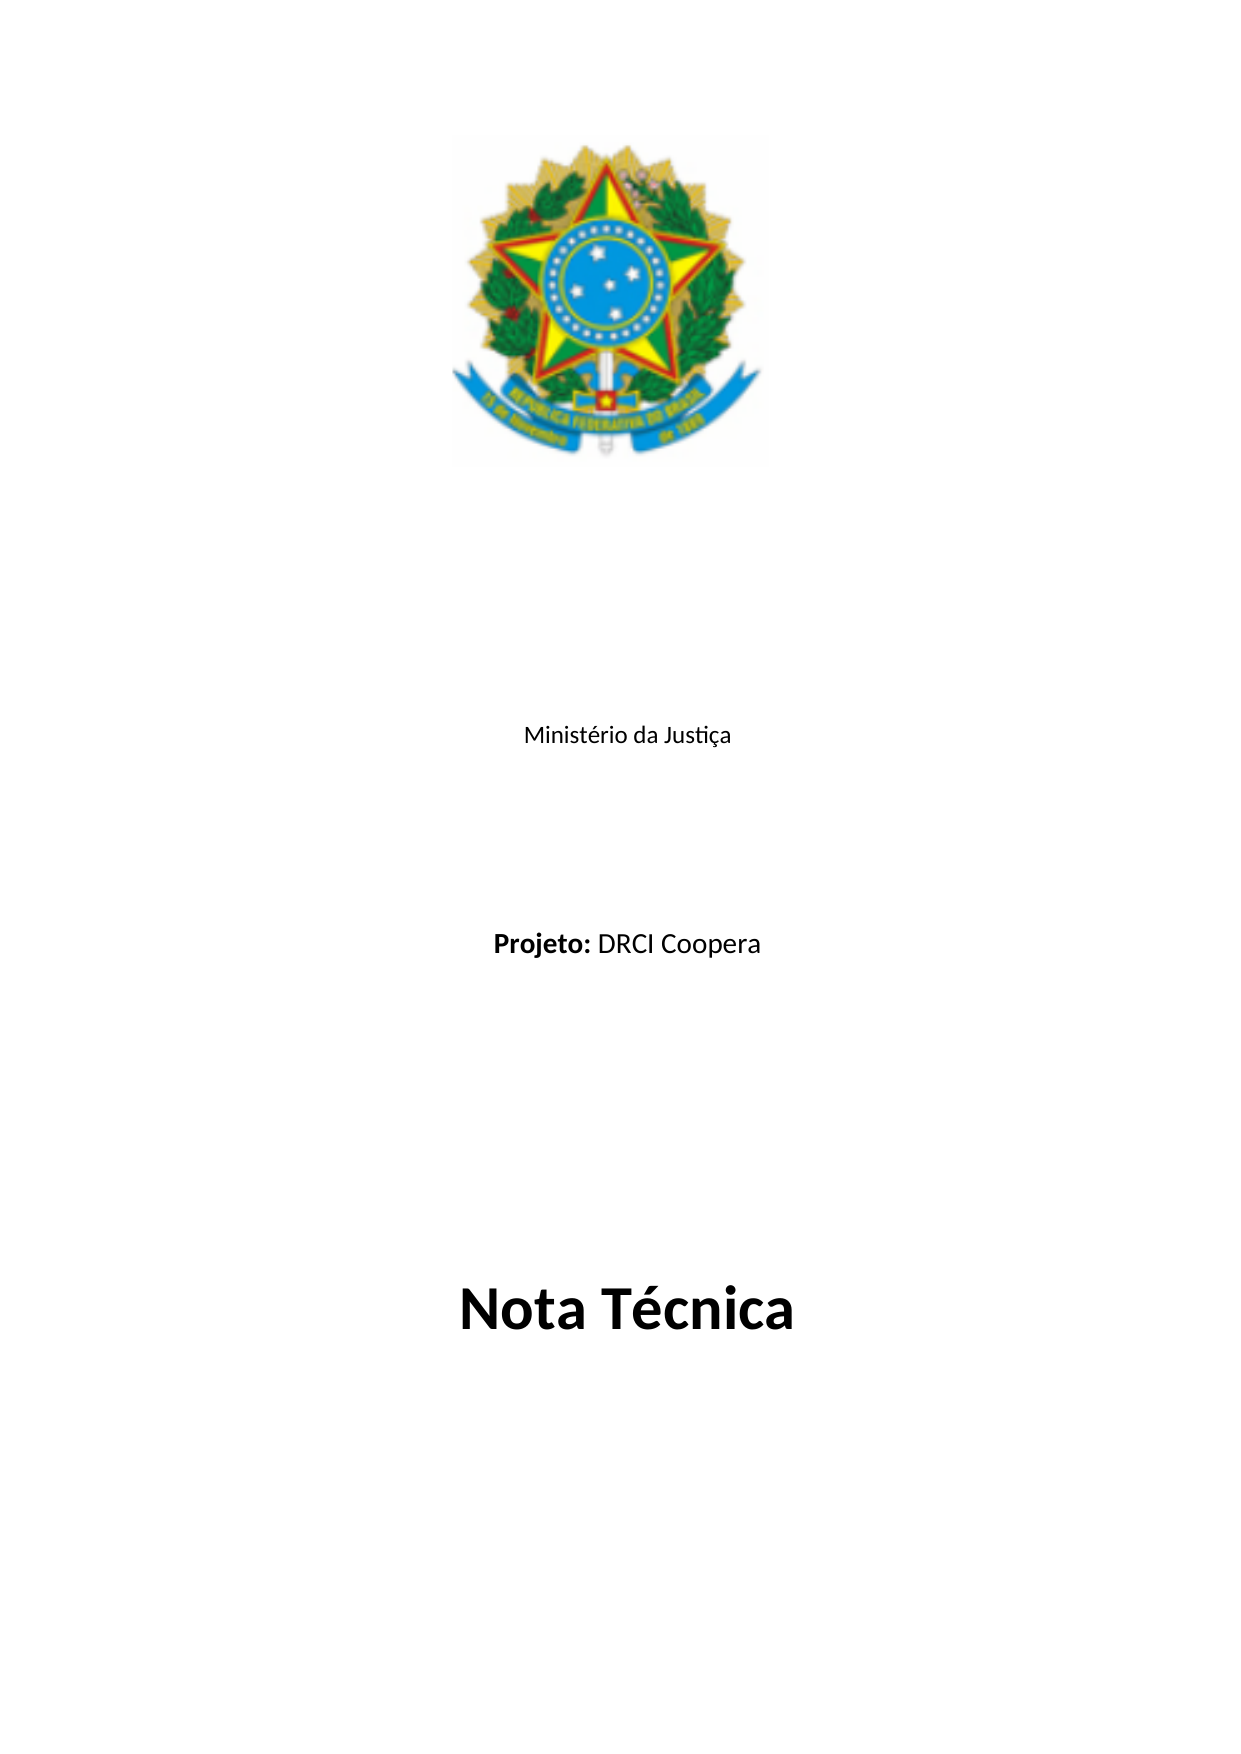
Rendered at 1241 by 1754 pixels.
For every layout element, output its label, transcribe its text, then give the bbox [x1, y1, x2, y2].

text Projeto: DRCI Coopera [192, 926, 1063, 961]
text Ministério da Justiça [192, 719, 1063, 750]
text Nota Técnica [192, 1269, 1063, 1345]
picture [446, 134, 794, 479]
